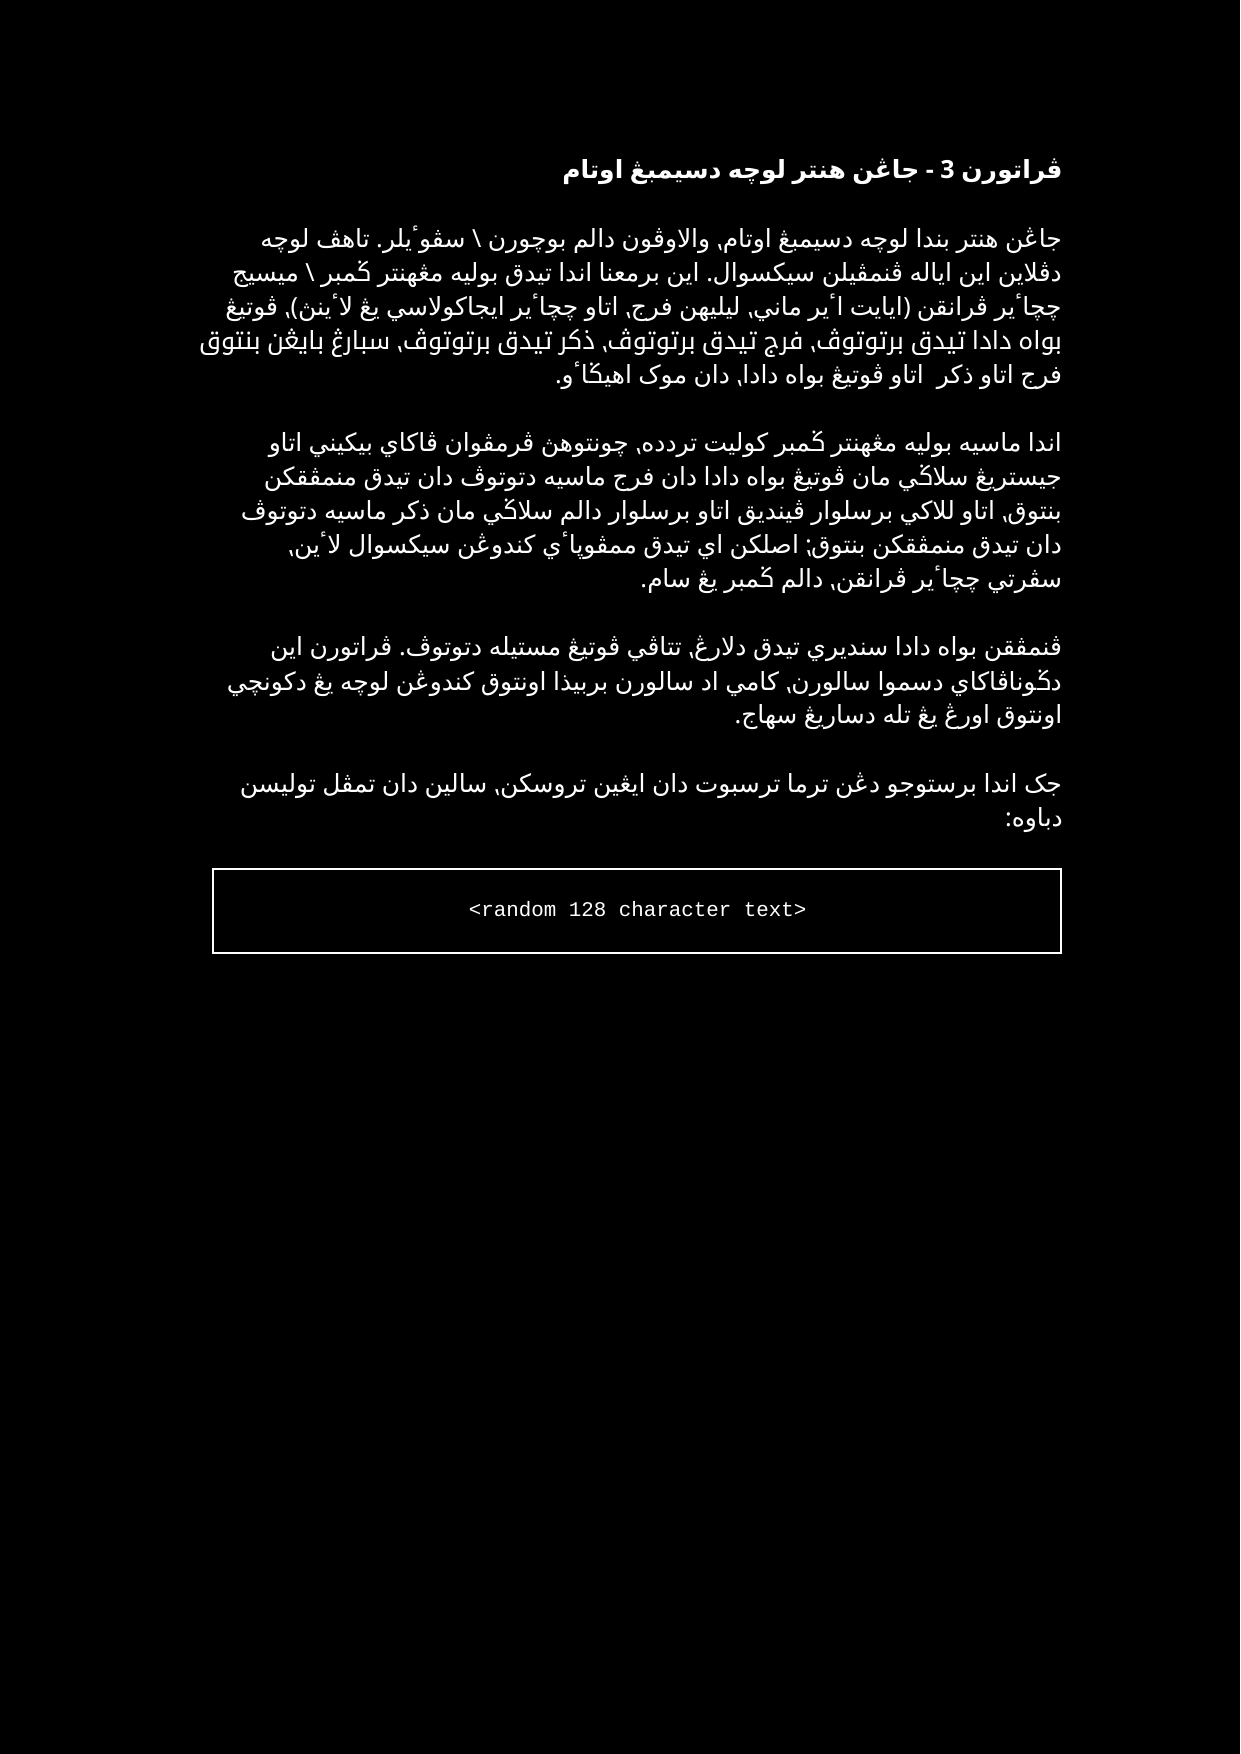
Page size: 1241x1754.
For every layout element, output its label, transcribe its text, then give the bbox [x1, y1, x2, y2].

text ڤراتورن 3 - جاڠن هنتر لوچه دسيمبڠ اوتام [212, 152, 1062, 186]
text جاڠن هنتر بندا لوچه دسيمبڠ اوتام⹁ والاوڤون دالم بوچورن \ سڤوٴيلر. تاهڤ لوچه دڤلاين اين اياله ڤنمڤيلن سيکسوال. اين برمعنا اندا تيدق بوليه مڠهنتر ݢمبر \ ميسيج چچاٴير ڤرانقن (ايايت اٴير ماني⹁ ليليهن فرج⹁ اتاو چچاٴير ايجاکولاسي يڠ لاٴينڽ)⹁ ڤوتيڠ بواه دادا تيدق برتوتوڤ⹁ فرج تيدق برتوتوڤ⹁ ذکر تيدق برتوتوڤ⹁ سبارڠ بايڠن بنتوق فرج اتاو ذکر اتاو ڤوتيڠ بواه دادا⹁ دان موک اهيݢاٴو. اندا ماسيه بوليه مڠهنتر ݢمبر کوليت تردده⹁ چونتوهڽ ڤرمڤوان ڤاکاي بيکيني اتاو جيستريڠ سلاݢي مان ڤوتيڠ بواه دادا دان فرج ماسيه دتوتوڤ دان تيدق منمڤقکن بنتوق⹁ اتاو للاکي برسلوار ڤينديق اتاو برسلوار دالم سلاݢي مان ذکر ماسيه دتوتوڤ دان تيدق منمڤقکن بنتوق⁏ اصلکن اي تيدق ممڤوڽاٴي کندوڠن سيکسوال لاٴين⹁ سڤرتي چچاٴير ڤرانقن⹁ دالم ݢمبر يڠ سام. ڤنمڤقن بواه دادا سنديري تيدق دلارڠ⹁ تتاڤي ڤوتيڠ مستيله دتوتوڤ. ڤراتورن اين دݢوناڤاکاي دسموا سالورن⹁ کامي اد سالورن بربيذا اونتوق کندوڠن لوچه يڠ دکونچي اونتوق اورڠ يڠ تله دساريڠ سهاج. جک اندا برستوجو دڠن ترما ترسبوت دان ايڠين تروسکن⹁ سالين دان تمڤل توليسن دباوه: [212, 220, 1062, 833]
text <random 128 character text> [214, 870, 1060, 952]
